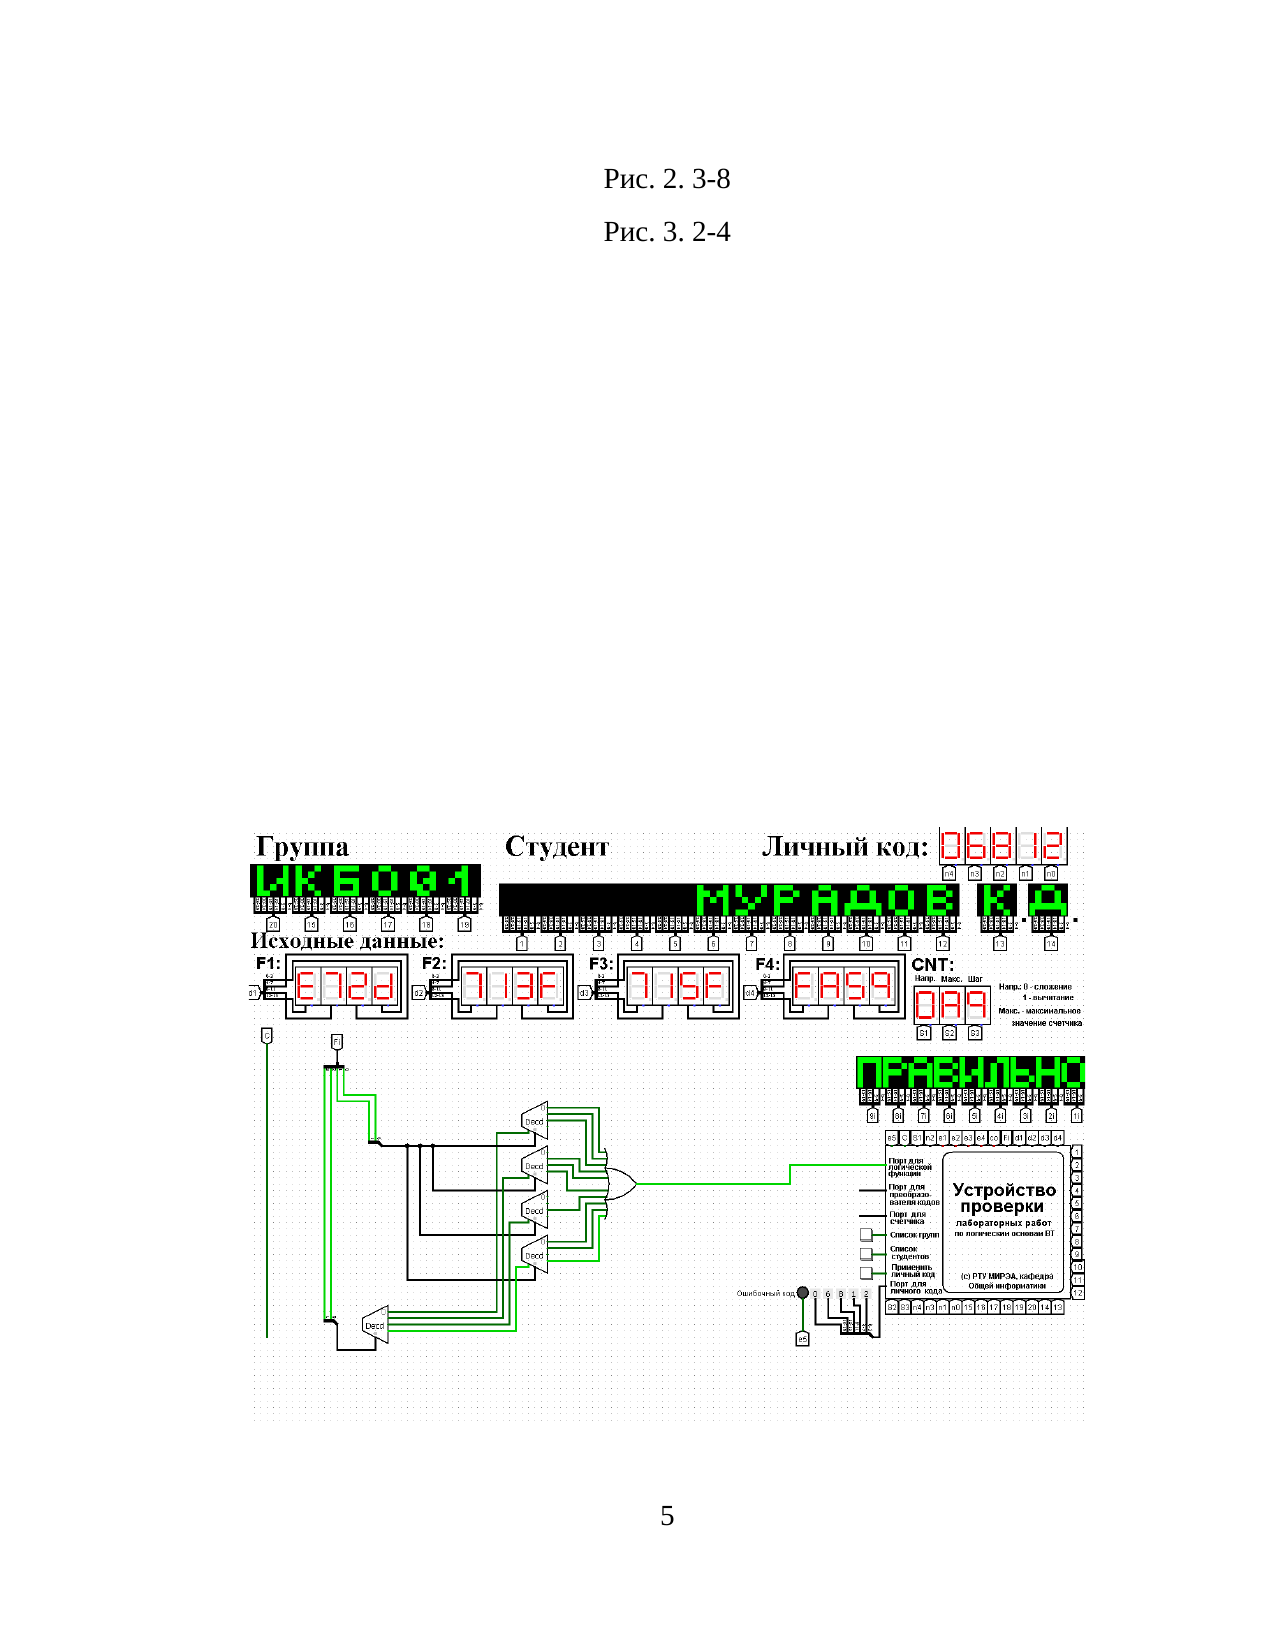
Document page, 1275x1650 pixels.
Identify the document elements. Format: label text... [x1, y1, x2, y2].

text Рис. 3. 2-4 [148, 214, 1186, 248]
text Рис. 2. 3-8 [148, 161, 1186, 195]
picture [248, 827, 1085, 1426]
